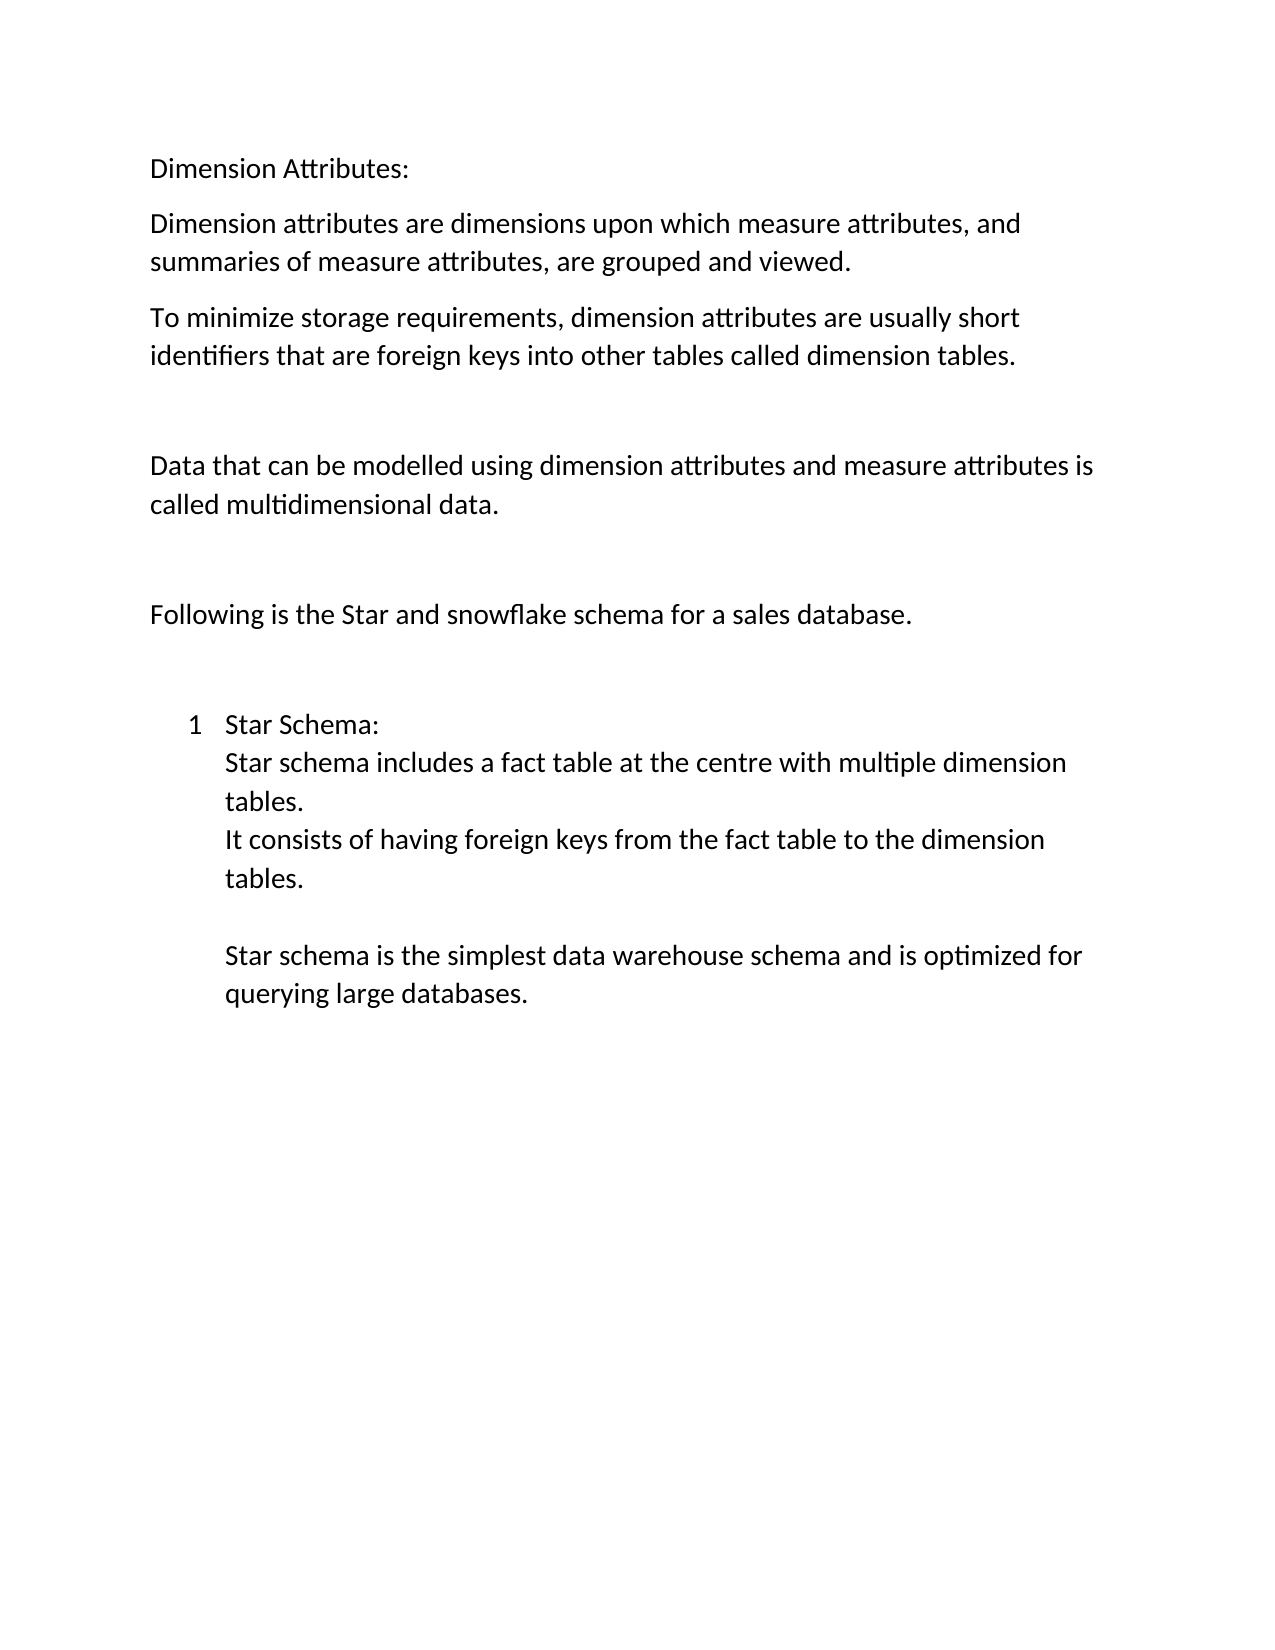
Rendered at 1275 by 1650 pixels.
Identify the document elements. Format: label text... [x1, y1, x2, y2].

text Following is the Star and snowflake schema for a sales database. [150, 596, 1125, 632]
list It consists of having foreign keys from the fact table to the dimension tables. [225, 821, 1125, 896]
text Data that can be modelled using dimension attributes and measure attributes is called multidimensional data. [150, 447, 1125, 521]
list Star schema is the simplest data warehouse schema and is optimized for querying large databases. [225, 937, 1125, 1011]
list Star schema includes a fact table at the centre with multiple dimension tables. [225, 744, 1125, 819]
list Star Schema: [187, 706, 1125, 742]
text Dimension attributes are dimensions upon which measure attributes, and summaries of measure attributes, are grouped and viewed. [150, 205, 1125, 279]
text Dimension Attributes: [150, 150, 1125, 186]
text To minimize storage requirements, dimension attributes are usually short identifiers that are foreign keys into other tables called dimension tables. [150, 299, 1125, 373]
